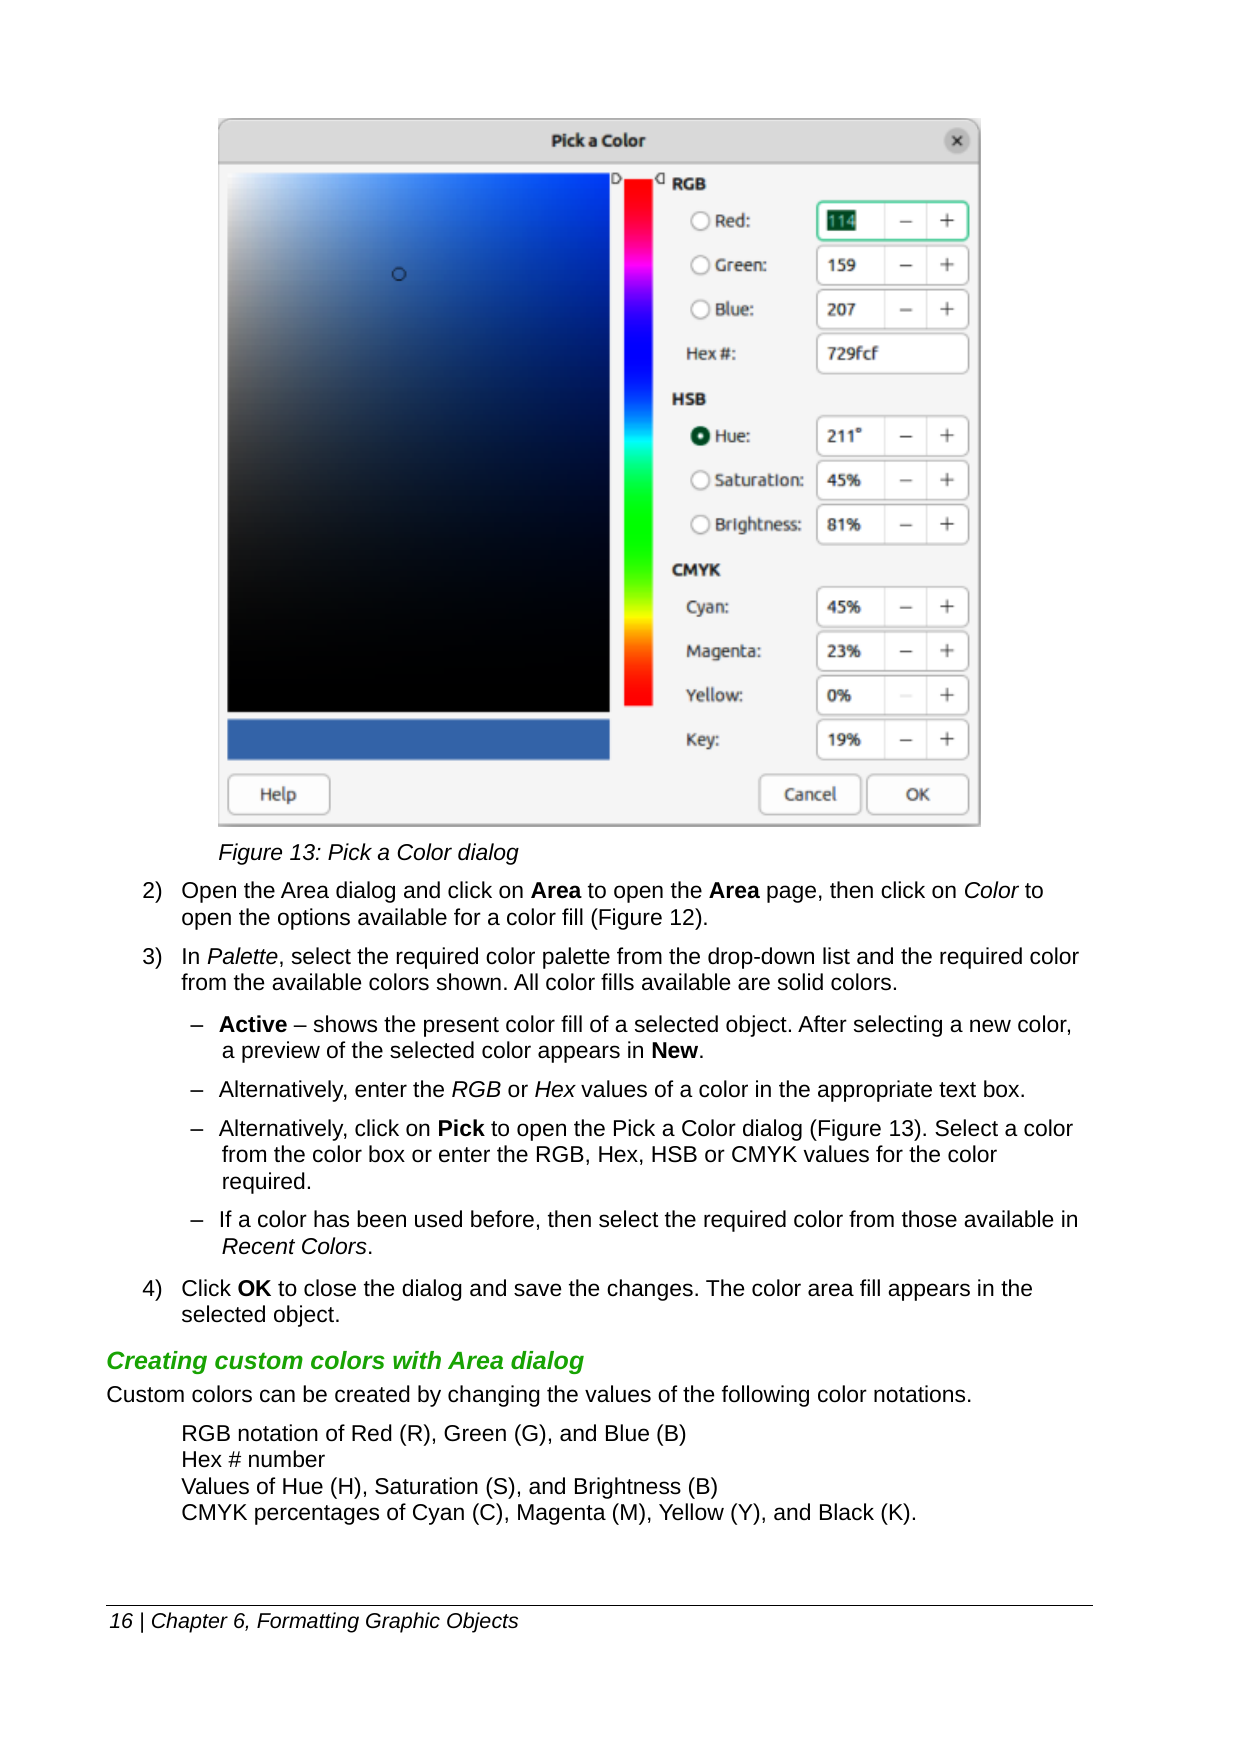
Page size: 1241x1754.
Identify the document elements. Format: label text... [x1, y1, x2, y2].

list Alternatively, click on Pick to open the Pick a Color dialog (Figure 13). Select a color from the color box or enter the RGB, Hex, HSB or CMYK values for the color required. [187, 1112, 1093, 1194]
text Custom colors can be created by changing the values of the following color notations. [106, 1381, 1093, 1407]
list If a color has been used before, then select the required color from those available in Recent Colors. [187, 1203, 1093, 1262]
list Hex # number [181, 1446, 1093, 1473]
picture [218, 118, 981, 827]
list Active – shows the present color fill of a selected object. After selecting a new color, a preview of the selected color appears in New. [187, 1008, 1093, 1063]
list Values of Hue (H), Saturation (S), and Brightness (B) [181, 1473, 1093, 1499]
list CMYK percentages of Cyan (C), Magenta (M), Yellow (Y), and Black (K). [181, 1499, 1093, 1525]
list Alternatively, enter the RGB or Hex values of a color in the appropriate text box. [187, 1073, 1093, 1102]
text Figure 13: Pick a Color dialog [218, 839, 981, 865]
list Open the Area dialog and click on Area to open the Area page, then click on Color to open the options available for a color fill (Figure 12). [162, 877, 1093, 930]
list In Palette, select the required color palette from the drop-down list and the required color from the available colors shown. All color fills available are solid colors. [162, 943, 1093, 995]
subtitle Creating custom colors with Area dialog [106, 1346, 1093, 1375]
list RGB notation of Red (R), Green (G), and Blue (B) [181, 1420, 1093, 1446]
list Click OK to close the dialog and save the changes. The color area fill appears in the selected object. [162, 1274, 1093, 1327]
